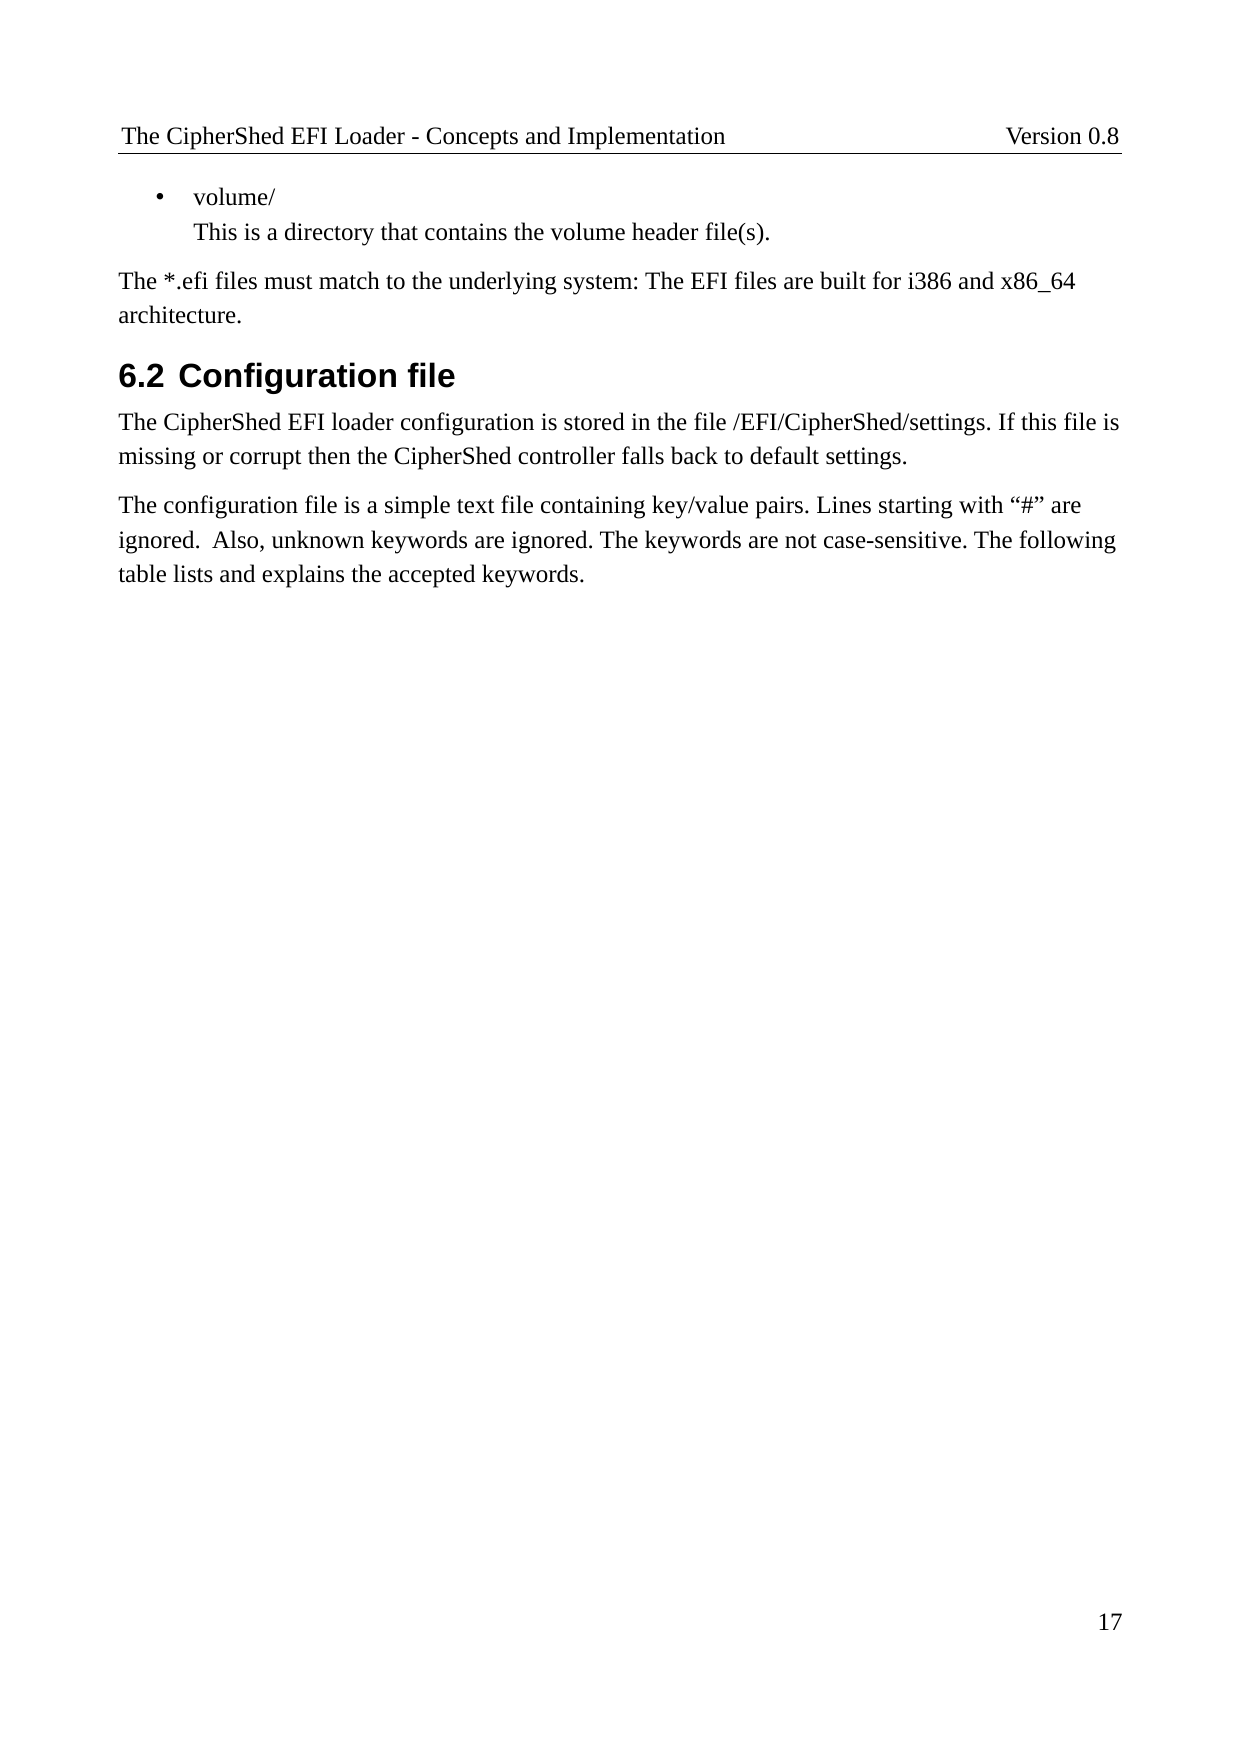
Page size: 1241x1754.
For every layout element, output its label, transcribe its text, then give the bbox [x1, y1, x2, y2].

text The CipherShed EFI loader configuration is stored in the file /EFI/CipherShed/settings. If this file is missing or corrupt then the CipherShed controller falls back to default settings. [118, 407, 1122, 470]
subtitle Configuration file [118, 356, 1122, 394]
text The configuration file is a simple text file containing key/value pairs. Lines starting with “#” are ignored. Also, unknown keywords are ignored. The keywords are not case-sensitive. The following table lists and explains the accepted keywords. [118, 490, 1122, 588]
text The *.efi files must match to the underlying system: The EFI files are built for i386 and x86_64 architecture. [118, 266, 1122, 329]
list volume/ This is a directory that contains the volume header file(s). [156, 182, 1122, 246]
